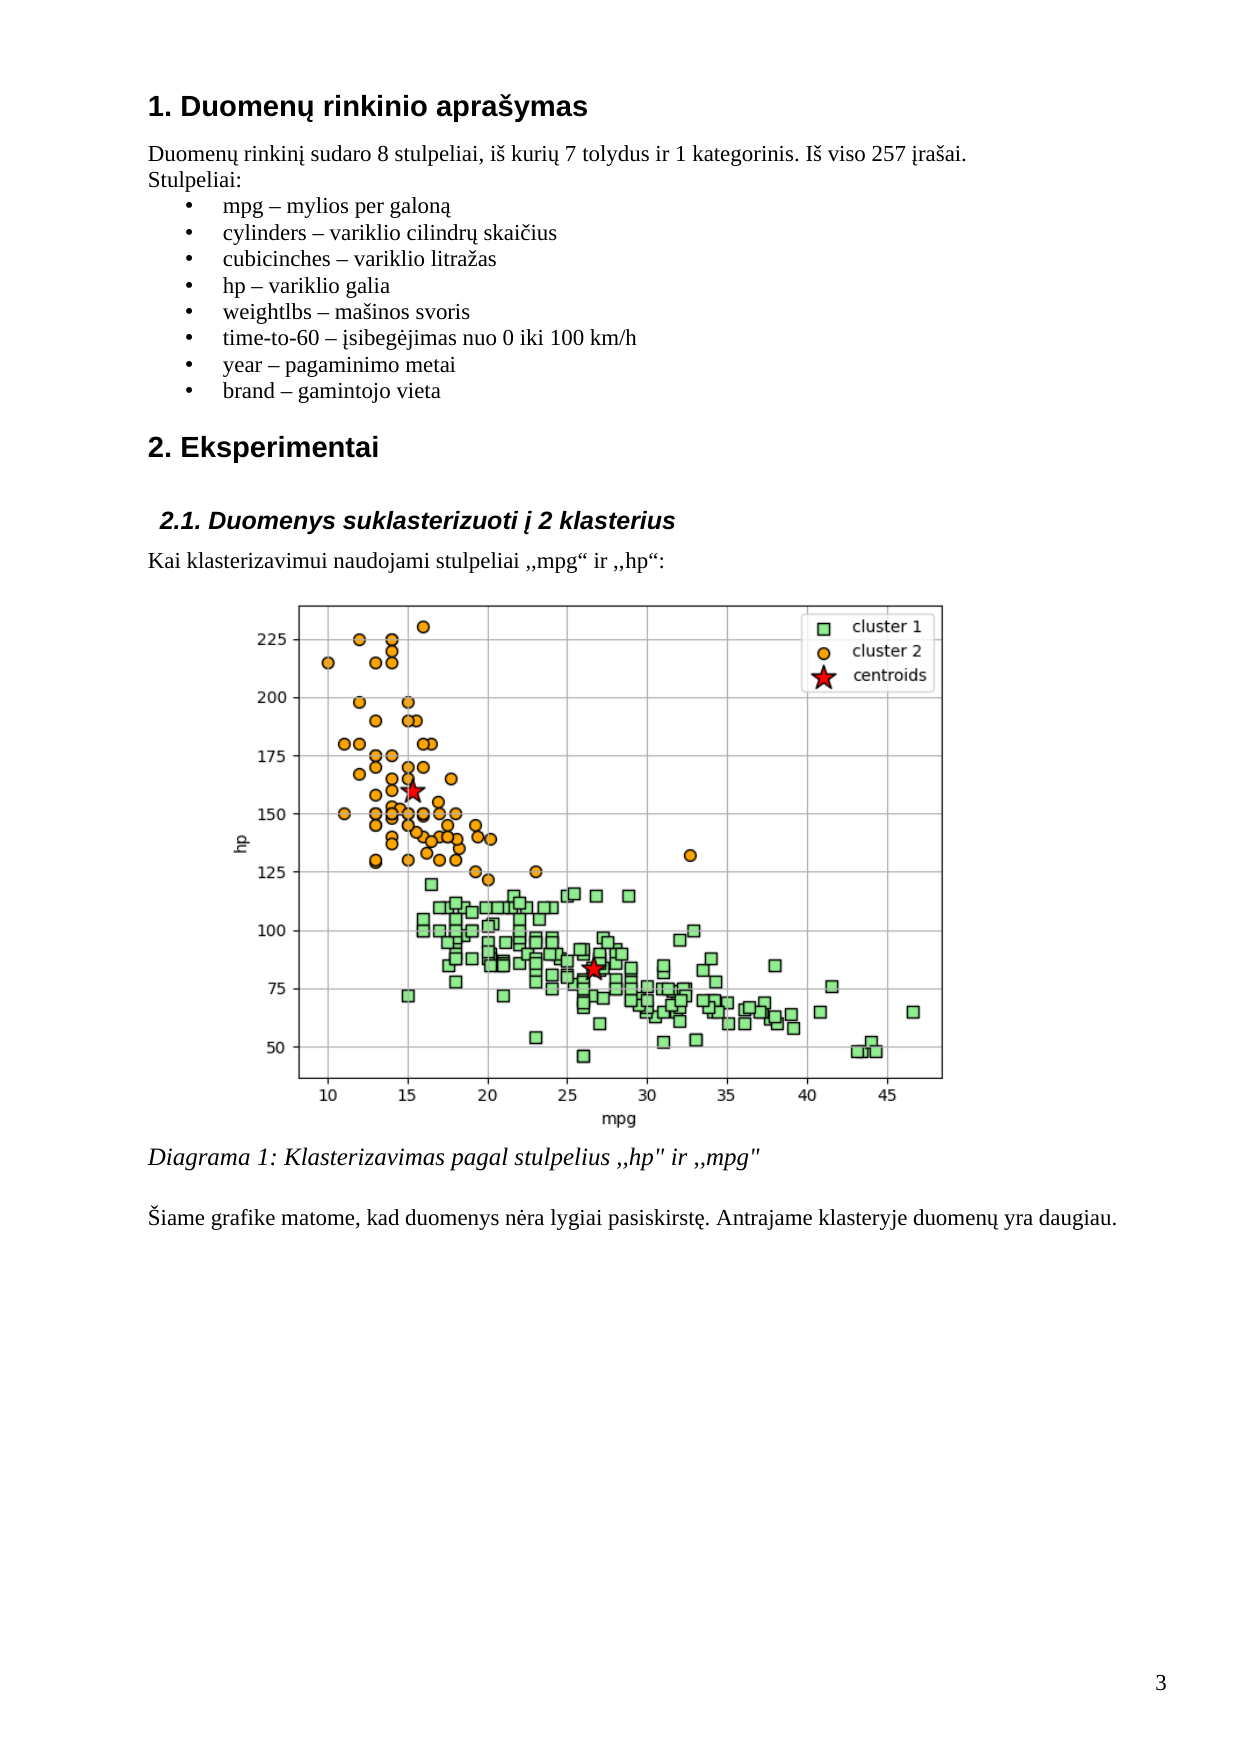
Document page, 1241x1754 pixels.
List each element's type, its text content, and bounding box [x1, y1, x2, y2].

picture [222, 594, 948, 1137]
text Stulpeliai: [148, 166, 1181, 193]
list time-to-60 – įsibegėjimas nuo 0 iki 100 km/h [185, 324, 1181, 351]
list brand – gamintojo vieta [185, 377, 1181, 403]
list mpg – mylios per galoną [185, 193, 1181, 219]
subtitle Eksperimentai [148, 430, 1181, 463]
subtitle Duomenų rinkinio aprašymas [148, 89, 1181, 122]
list weightlbs – mašinos svoris [185, 298, 1181, 324]
text Duomenų rinkinį sudaro 8 stulpeliai, iš kurių 7 tolydus ir 1 kategorinis. Iš viso 257 įrašai. [148, 140, 1181, 166]
list year – pagaminimo metai [185, 351, 1181, 377]
list hp – variklio galia [185, 272, 1181, 298]
subtitle Duomenys suklasterizuoti į 2 klasterius [148, 506, 1181, 534]
list cylinders – variklio cilindrų skaičius [185, 219, 1181, 245]
text Kai klasterizavimui naudojami stulpeliai ,,mpg“ ir ,,hp“: [148, 547, 1181, 573]
list cubicinches – variklio litražas [185, 245, 1181, 272]
text Diagrama 1: Klasterizavimas pagal stulpelius ,,hp" ir ,,mpg" [148, 594, 947, 1171]
text Šiame grafike matome, kad duomenys nėra lygiai pasiskirstę. Antrajame klasteryje duomenų yra daugiau. [148, 1204, 1181, 1231]
